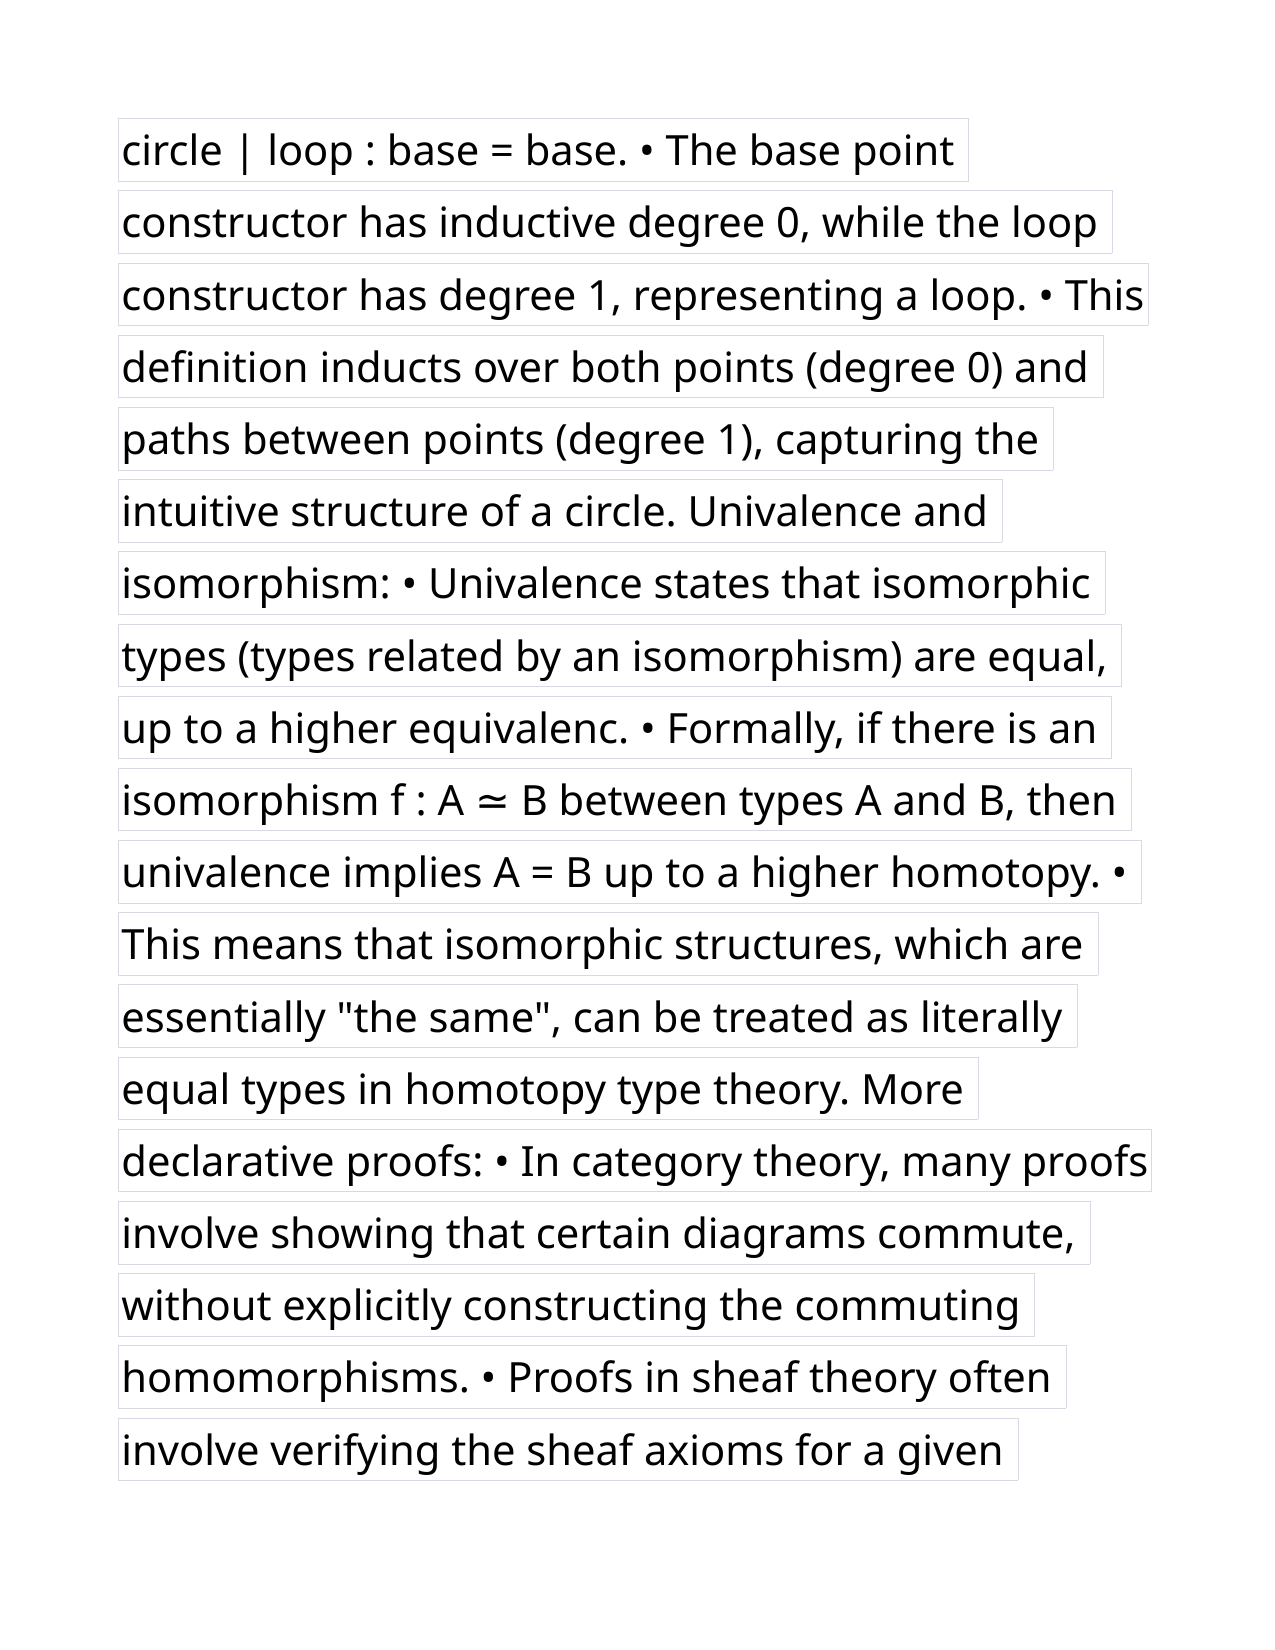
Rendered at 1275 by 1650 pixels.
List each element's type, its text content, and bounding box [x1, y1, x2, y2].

text circle | loop : base = base. • The base point constructor has inductive degree 0, while the loop constructor has degree 1, representing a loop. • This definition inducts over both points (degree 0) and paths between points (degree 1), capturing the intuitive structure of a circle. Univalence and isomorphism: • Univalence states that isomorphic types (types related by an isomorphism) are equal, up to a higher equivalenc. • Formally, if there is an isomorphism f : A ≃ B between types A and B, then univalence implies A = B up to a higher homotopy. • This means that isomorphic structures, which are essentially "the same", can be treated as literally equal types in homotopy type theory. More declarative proofs: • In category theory, many proofs involve showing that certain diagrams commute, without explicitly constructing the commuting homomorphisms. • Proofs in sheaf theory often involve verifying the sheaf axioms for a given [118, 118, 1157, 1480]
